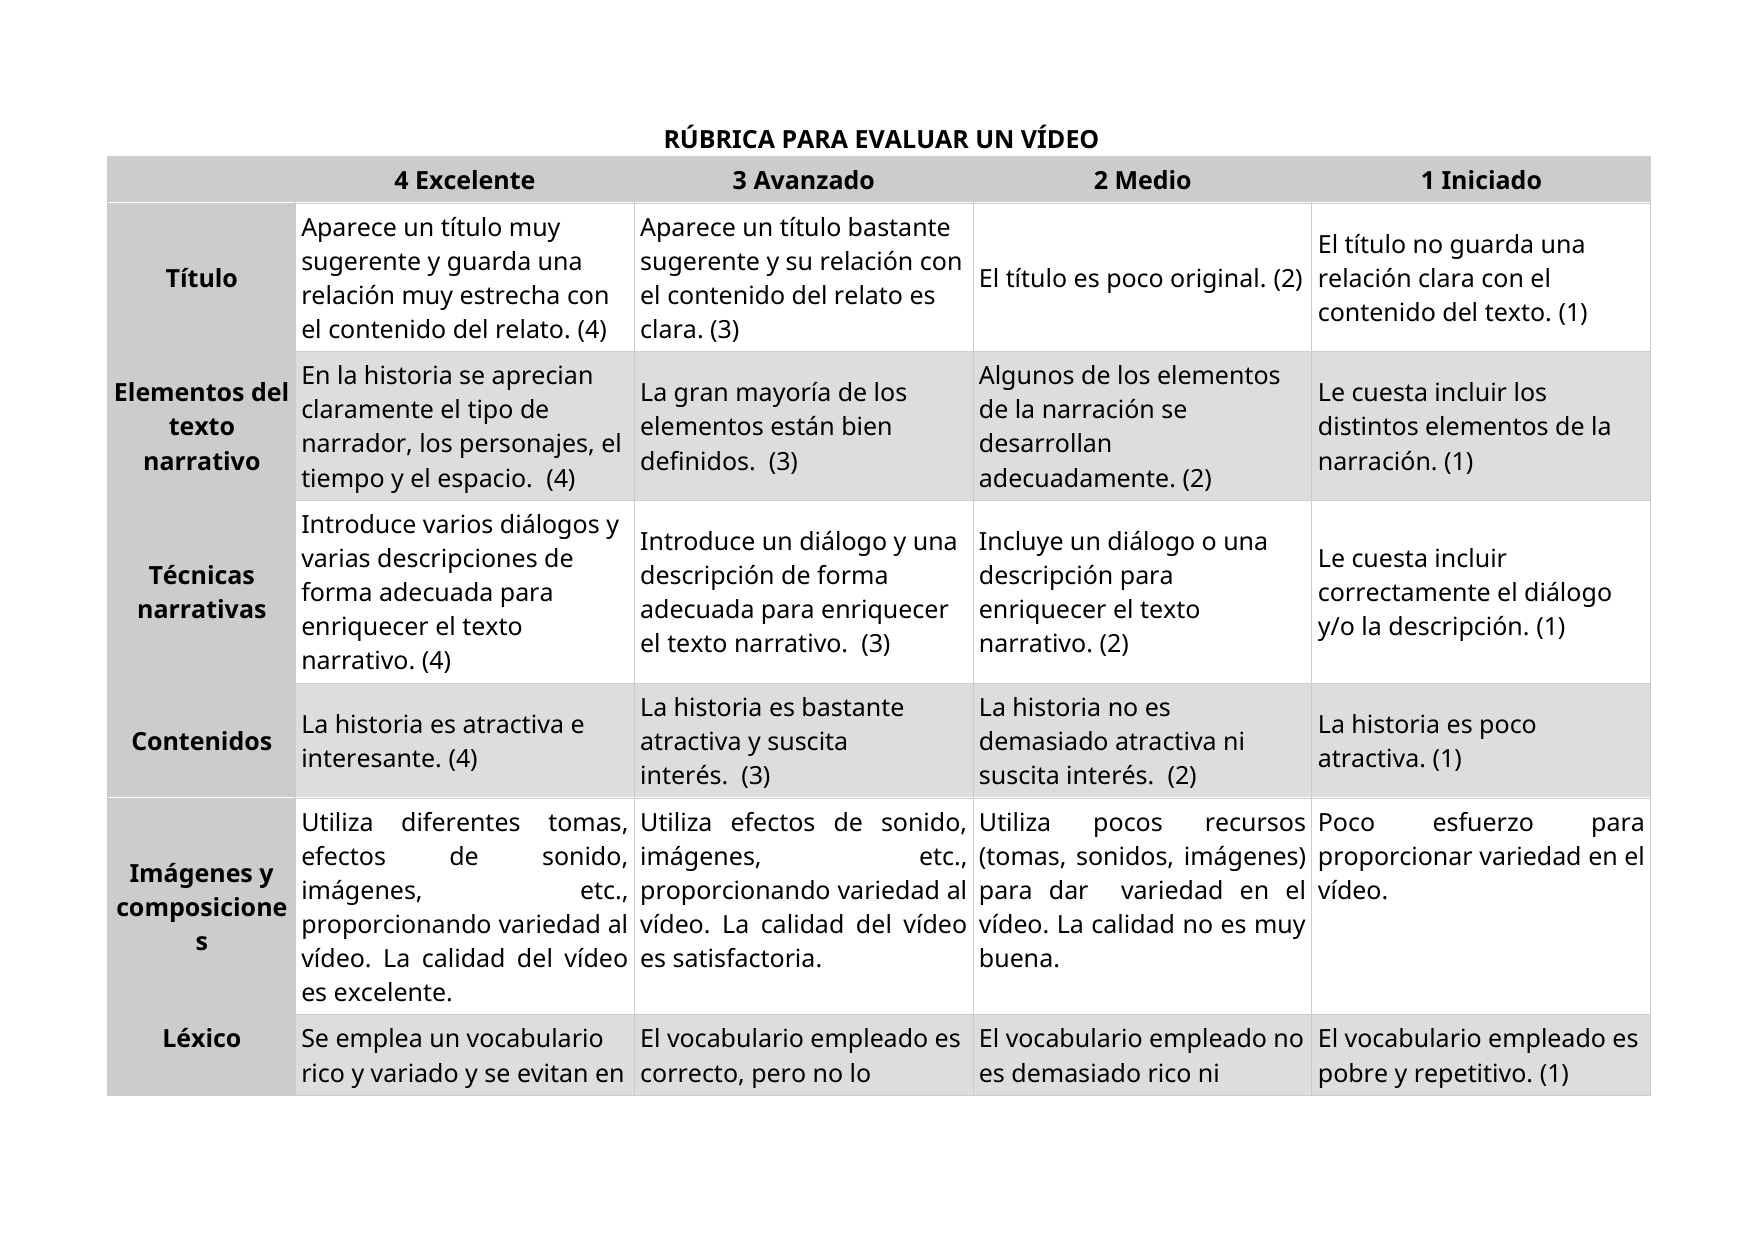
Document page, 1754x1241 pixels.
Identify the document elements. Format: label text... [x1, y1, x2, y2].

table_cell Utiliza diferentes tomas, efectos de sonido, imágenes, etc., proporcionando variedad al vídeo. La calidad del vídeo es excelente. [296, 799, 634, 1014]
table_header 2 Medio [974, 157, 1311, 202]
table_cell La gran mayoría de los elementos están bien definidos. (3) [635, 352, 973, 500]
table_cell Utiliza pocos recursos (tomas, sonidos, imágenes) para dar variedad en el vídeo. La calidad no es muy buena. [974, 799, 1311, 1014]
table_cell El vocabulario empleado no es demasiado rico ni [974, 1015, 1311, 1095]
table_cell En la historia se aprecian claramente el tipo de narrador, los personajes, el tiempo y el espacio. (4) [296, 352, 634, 500]
table_cell Introduce varios diálogos y varias descripciones de forma adecuada para enriquecer el texto narrativo. (4) [296, 501, 634, 683]
table_cell Algunos de los elementos de la narración se desarrollan adecuadamente. (2) [974, 352, 1311, 500]
table_header 3 Avanzado [635, 157, 973, 202]
table_cell Imágenes y composiciones [108, 799, 295, 1014]
table_cell Introduce un diálogo y una descripción de forma adecuada para enriquecer el texto narrativo. (3) [635, 501, 973, 683]
table_cell La historia es poco atractiva. (1) [1312, 684, 1650, 797]
table_cell Aparece un título muy sugerente y guarda una relación muy estrecha con el contenido del relato. (4) [296, 204, 634, 351]
table_cell Poco esfuerzo para proporcionar variedad en el vídeo. [1312, 799, 1650, 1014]
table_cell Le cuesta incluir correctamente el diálogo y/o la descripción. (1) [1312, 501, 1650, 683]
table_cell El vocabulario empleado es correcto, pero no lo [635, 1015, 973, 1095]
table_cell Elementos del texto narrativo [108, 352, 295, 500]
table_cell Le cuesta incluir los distintos elementos de la narración. (1) [1312, 352, 1650, 500]
table_cell Léxico [108, 1015, 295, 1095]
table_cell Título [108, 204, 295, 351]
table_cell El título es poco original. (2) [974, 204, 1311, 351]
table_cell Se emplea un vocabulario rico y variado y se evitan en [296, 1015, 634, 1095]
table_header [108, 157, 295, 202]
table_cell La historia es bastante atractiva y suscita interés. (3) [635, 684, 973, 797]
table_header 1 Iniciado [1312, 157, 1650, 202]
table_cell El título no guarda una relación clara con el contenido del texto. (1) [1312, 204, 1650, 351]
table_cell Utiliza efectos de sonido, imágenes, etc., proporcionando variedad al vídeo. La calidad del vídeo es satisfactoria. [635, 799, 973, 1014]
table_cell La historia es atractiva e interesante. (4) [296, 684, 634, 797]
text RÚBRICA PARA EVALUAR UN VÍDEO [108, 122, 1655, 156]
table_cell Técnicas narrativas [108, 501, 295, 683]
table_header 4 Excelente [296, 157, 634, 202]
table_cell Incluye un diálogo o una descripción para enriquecer el texto narrativo. (2) [974, 501, 1311, 683]
table_cell La historia no es demasiado atractiva ni suscita interés. (2) [974, 684, 1311, 797]
table_cell Contenidos [108, 684, 295, 797]
table_cell El vocabulario empleado es pobre y repetitivo. (1) [1312, 1015, 1650, 1095]
table_cell Aparece un título bastante sugerente y su relación con el contenido del relato es clara. (3) [635, 204, 973, 351]
